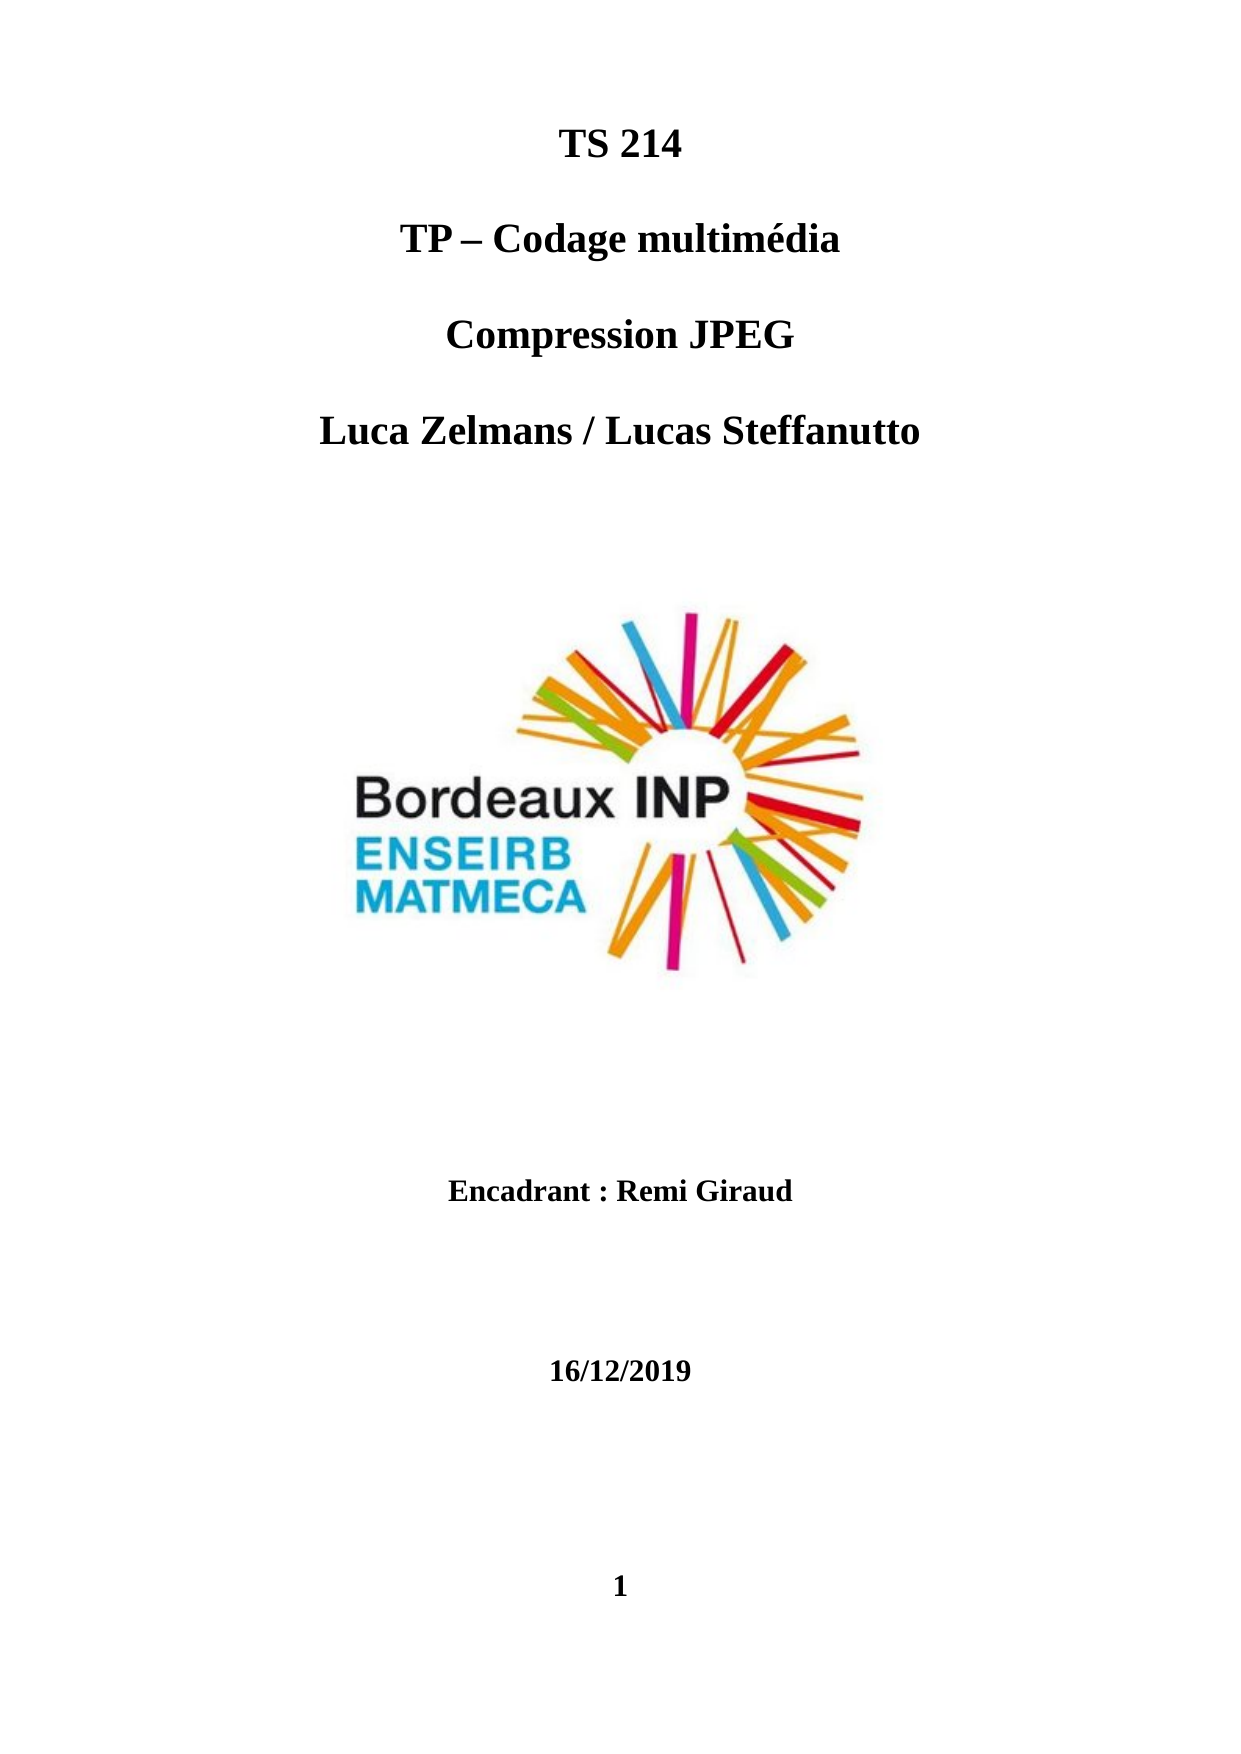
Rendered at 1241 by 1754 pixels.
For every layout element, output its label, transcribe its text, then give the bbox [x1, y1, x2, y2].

text Luca Zelmans / Lucas Steffanutto [118, 406, 1122, 453]
text Encadrant : Remi Giraud [118, 1172, 1122, 1208]
text Compression JPEG [118, 310, 1122, 358]
picture [307, 489, 933, 1115]
text 1 [118, 1568, 1122, 1603]
text TP – Codage multimédia [118, 214, 1122, 262]
text TS 214 [118, 118, 1122, 166]
text 16/12/2019 [118, 1352, 1122, 1388]
